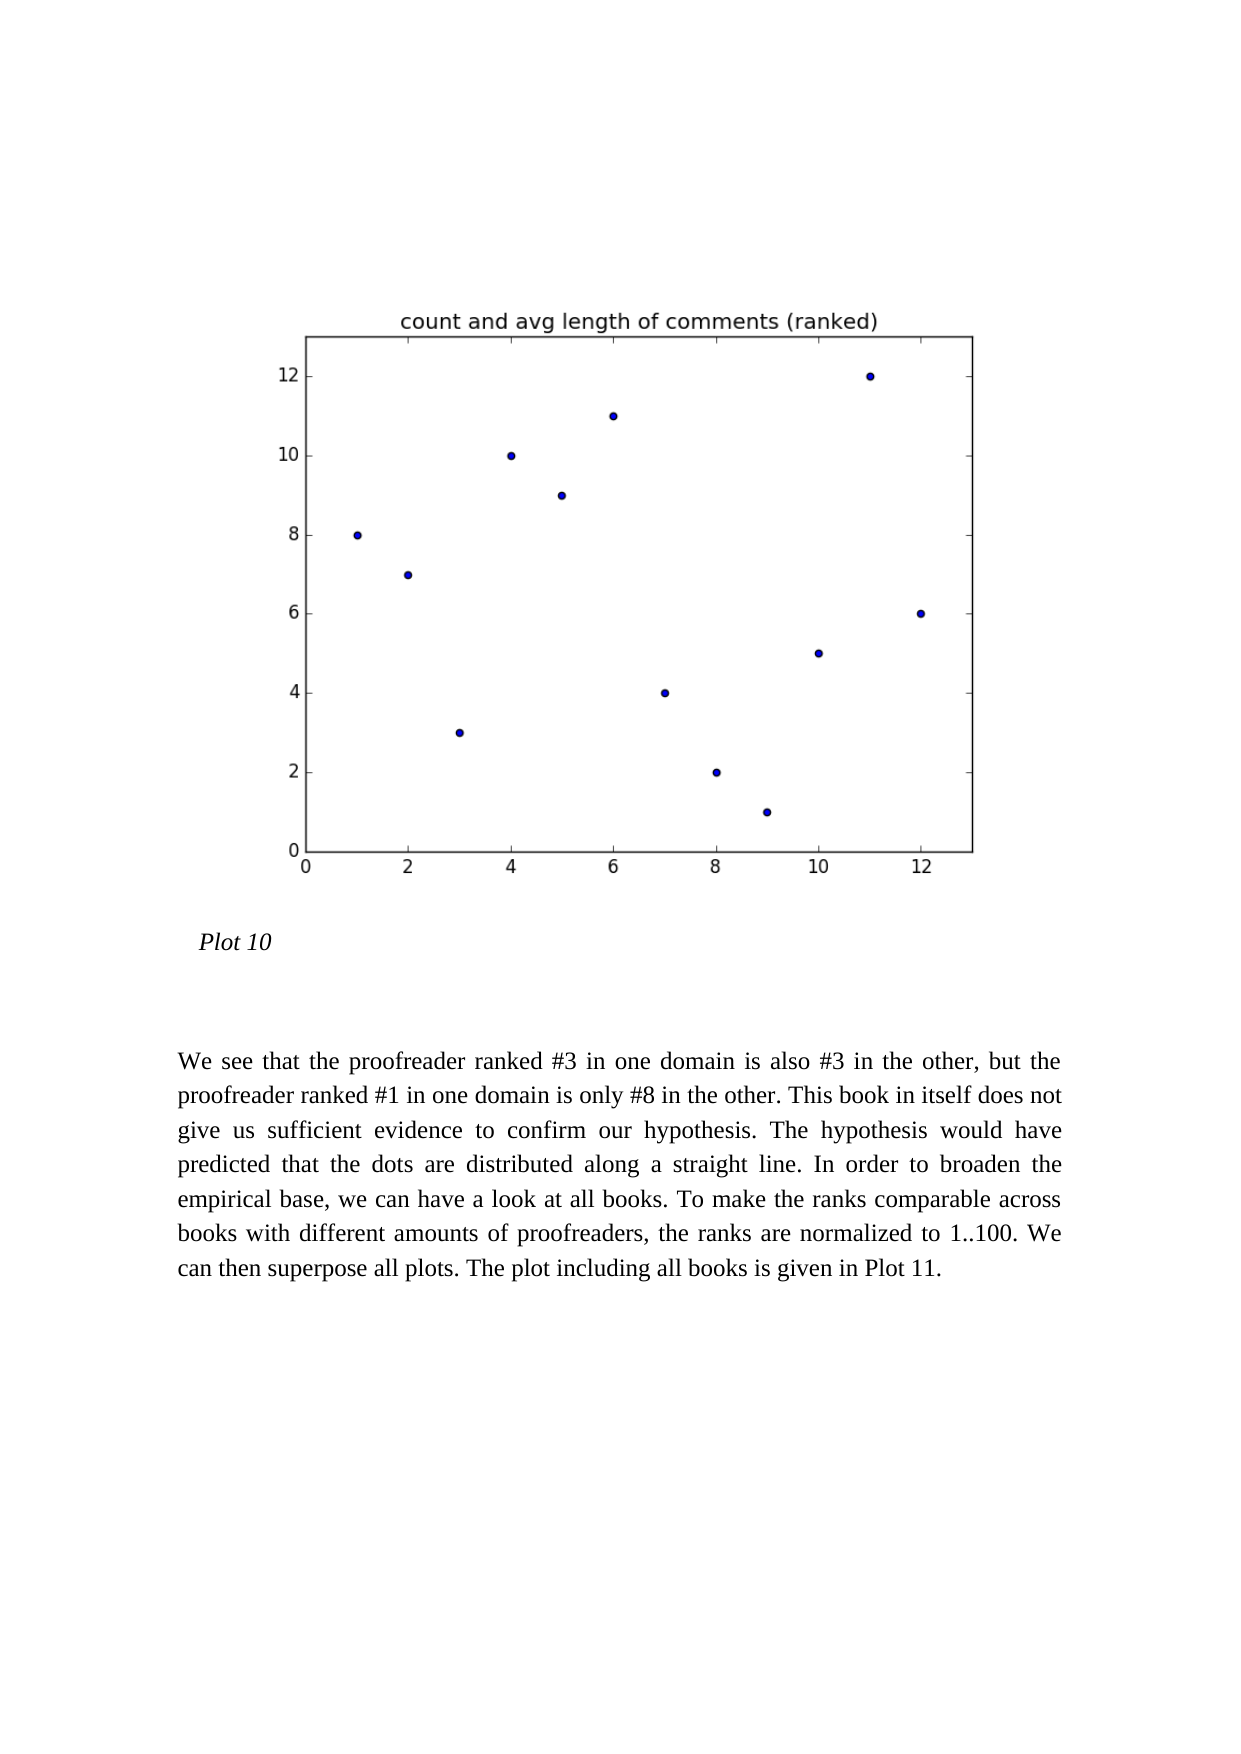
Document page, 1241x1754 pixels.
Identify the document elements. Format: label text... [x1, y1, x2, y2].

text Plot 10 [198, 916, 1058, 956]
picture [198, 272, 1058, 916]
text We see that the proofreader ranked #3 in one domain is also #3 in the other, but the proofreader ranked #1 in one domain is only #8 in the other. This book in itself does not give us sufficient evidence to confirm our hypothesis. The hypothesis would have predicted that the dots are distributed along a straight line. In order to broaden the empirical base, we can have a look at all books. To make the ranks comparable across books with different amounts of proofreaders, the ranks are normalized to 1..100. We can then superpose all plots. The plot including all books is given in Plot 11. [177, 1046, 1063, 1282]
